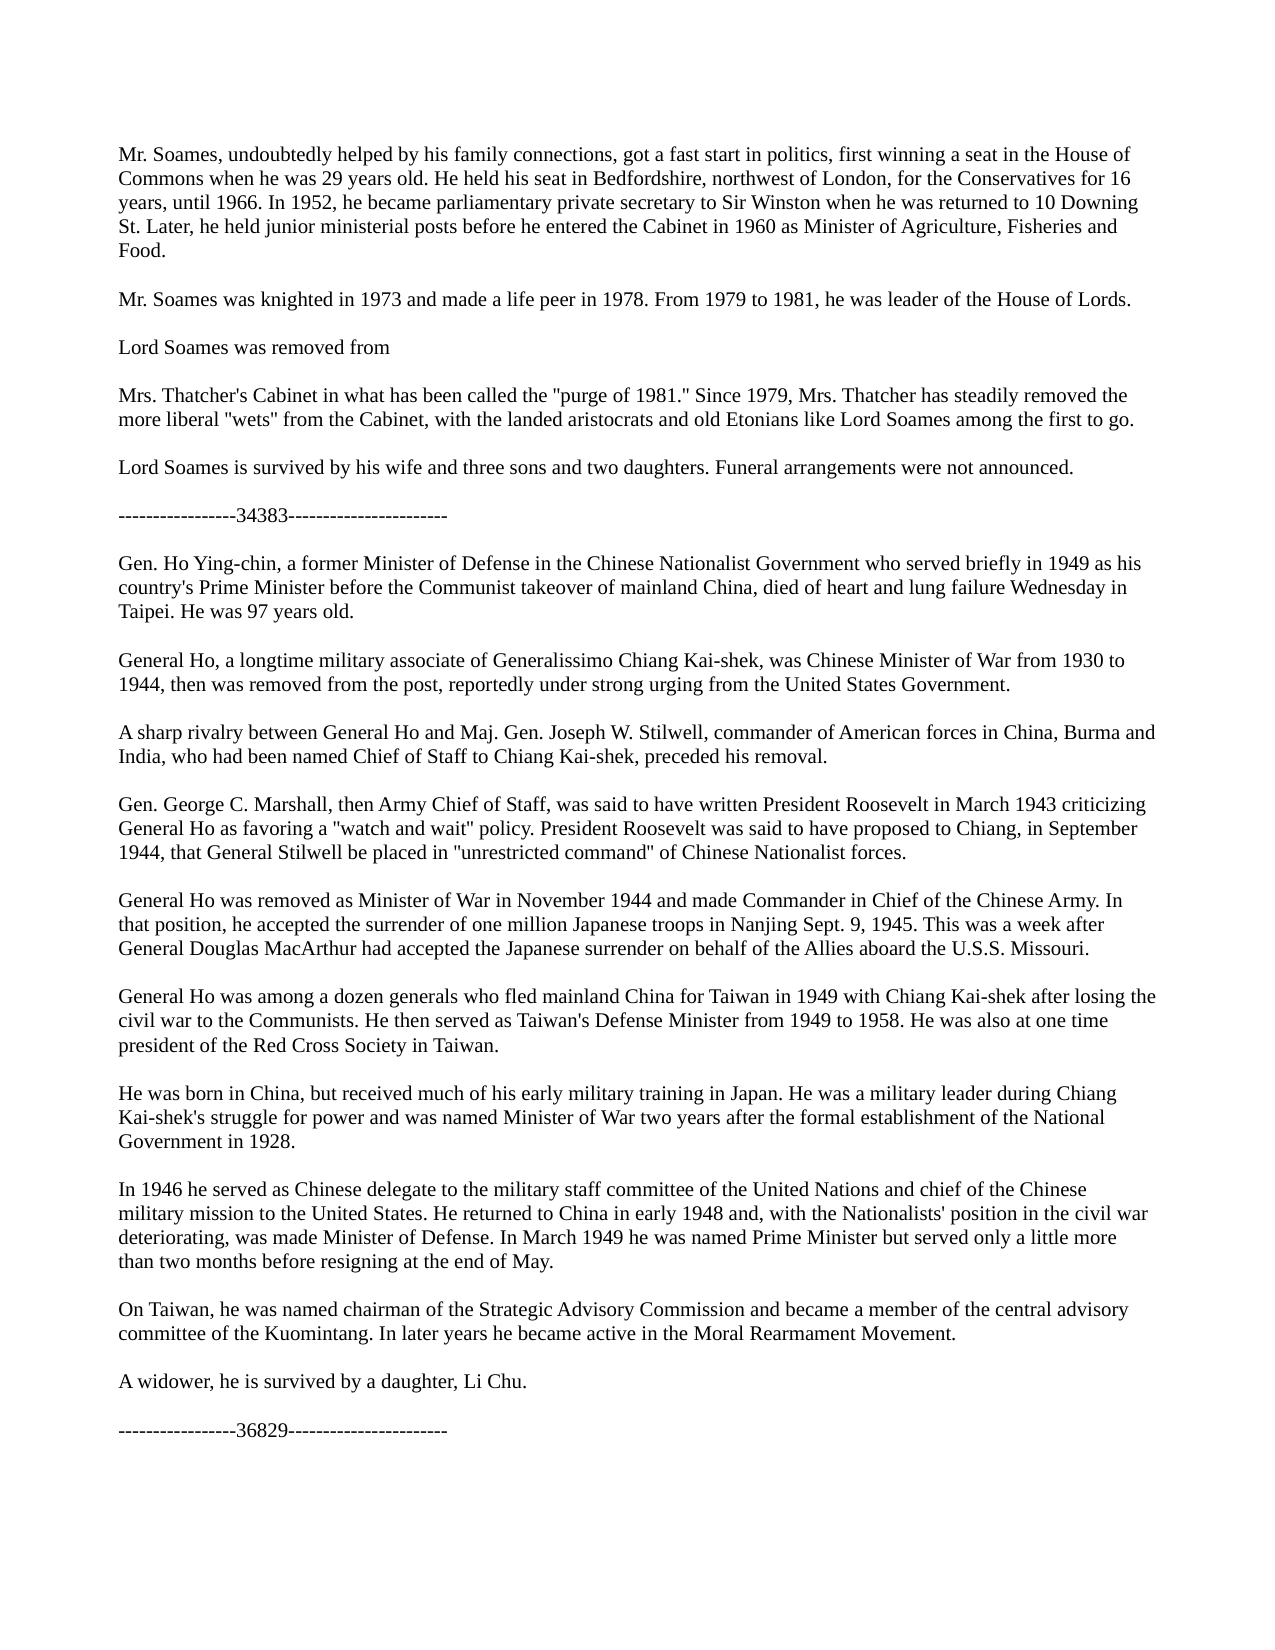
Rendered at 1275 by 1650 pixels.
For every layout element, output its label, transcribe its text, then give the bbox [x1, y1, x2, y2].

text A widower, he is survived by a daughter, Li Chu. [118, 1369, 1157, 1393]
text Lord Soames was removed from [118, 335, 1157, 359]
text A sharp rivalry between General Ho and Maj. Gen. Joseph W. Stilwell, commander of American forces in China, Burma and India, who had been named Chief of Staff to Chiang Kai-shek, preceded his removal. [118, 720, 1157, 768]
text Mrs. Thatcher's Cabinet in what has been called the ''purge of 1981.'' Since 1979, Mrs. Thatcher has steadily removed the more liberal ''wets'' from the Cabinet, with the landed aristocrats and old Etonians like Lord Soames among the first to go. [118, 383, 1157, 431]
text He was born in China, but received much of his early military training in Japan. He was a military leader during Chiang Kai-shek's struggle for power and was named Minister of War two years after the formal establishment of the National Government in 1928. [118, 1081, 1157, 1153]
text In 1946 he served as Chinese delegate to the military staff committee of the United Nations and chief of the Chinese military mission to the United States. He returned to China in early 1948 and, with the Nationalists' position in the civil war deteriorating, was made Minister of Defense. In March 1949 he was named Prime Minister but served only a little more than two months before resigning at the end of May. [118, 1177, 1157, 1273]
text -----------------34383----------------------- [118, 503, 1157, 527]
text Mr. Soames was knighted in 1973 and made a life peer in 1978. From 1979 to 1981, he was leader of the House of Lords. [118, 287, 1157, 311]
text -----------------36829----------------------- [118, 1417, 1157, 1442]
text Lord Soames is survived by his wife and three sons and two daughters. Funeral arrangements were not announced. [118, 455, 1157, 479]
text Mr. Soames, undoubtedly helped by his family connections, got a fast start in politics, first winning a seat in the House of Commons when he was 29 years old. He held his seat in Bedfordshire, northwest of London, for the Conservatives for 16 years, until 1966. In 1952, he became parliamentary private secretary to Sir Winston when he was returned to 10 Downing St. Later, he held junior ministerial posts before he entered the Cabinet in 1960 as Minister of Agriculture, Fisheries and Food. [118, 142, 1157, 262]
text General Ho, a longtime military associate of Generalissimo Chiang Kai-shek, was Chinese Minister of War from 1930 to 1944, then was removed from the post, reportedly under strong urging from the United States Government. [118, 647, 1157, 696]
text Gen. George C. Marshall, then Army Chief of Staff, was said to have written President Roosevelt in March 1943 criticizing General Ho as favoring a ''watch and wait'' policy. President Roosevelt was said to have proposed to Chiang, in September 1944, that General Stilwell be placed in ''unrestricted command'' of Chinese Nationalist forces. [118, 792, 1157, 864]
text Gen. Ho Ying-chin, a former Minister of Defense in the Chinese Nationalist Government who served briefly in 1949 as his country's Prime Minister before the Communist takeover of mainland China, died of heart and lung failure Wednesday in Taipei. He was 97 years old. [118, 551, 1157, 623]
text General Ho was removed as Minister of War in November 1944 and made Commander in Chief of the Chinese Army. In that position, he accepted the surrender of one million Japanese troops in Nanjing Sept. 9, 1945. This was a week after General Douglas MacArthur had accepted the Japanese surrender on behalf of the Allies aboard the U.S.S. Missouri. [118, 888, 1157, 960]
text General Ho was among a dozen generals who fled mainland China for Taiwan in 1949 with Chiang Kai-shek after losing the civil war to the Communists. He then served as Taiwan's Defense Minister from 1949 to 1958. He was also at one time president of the Red Cross Society in Taiwan. [118, 984, 1157, 1057]
text On Taiwan, he was named chairman of the Strategic Advisory Commission and became a member of the central advisory committee of the Kuomintang. In later years he became active in the Moral Rearmament Movement. [118, 1297, 1157, 1345]
